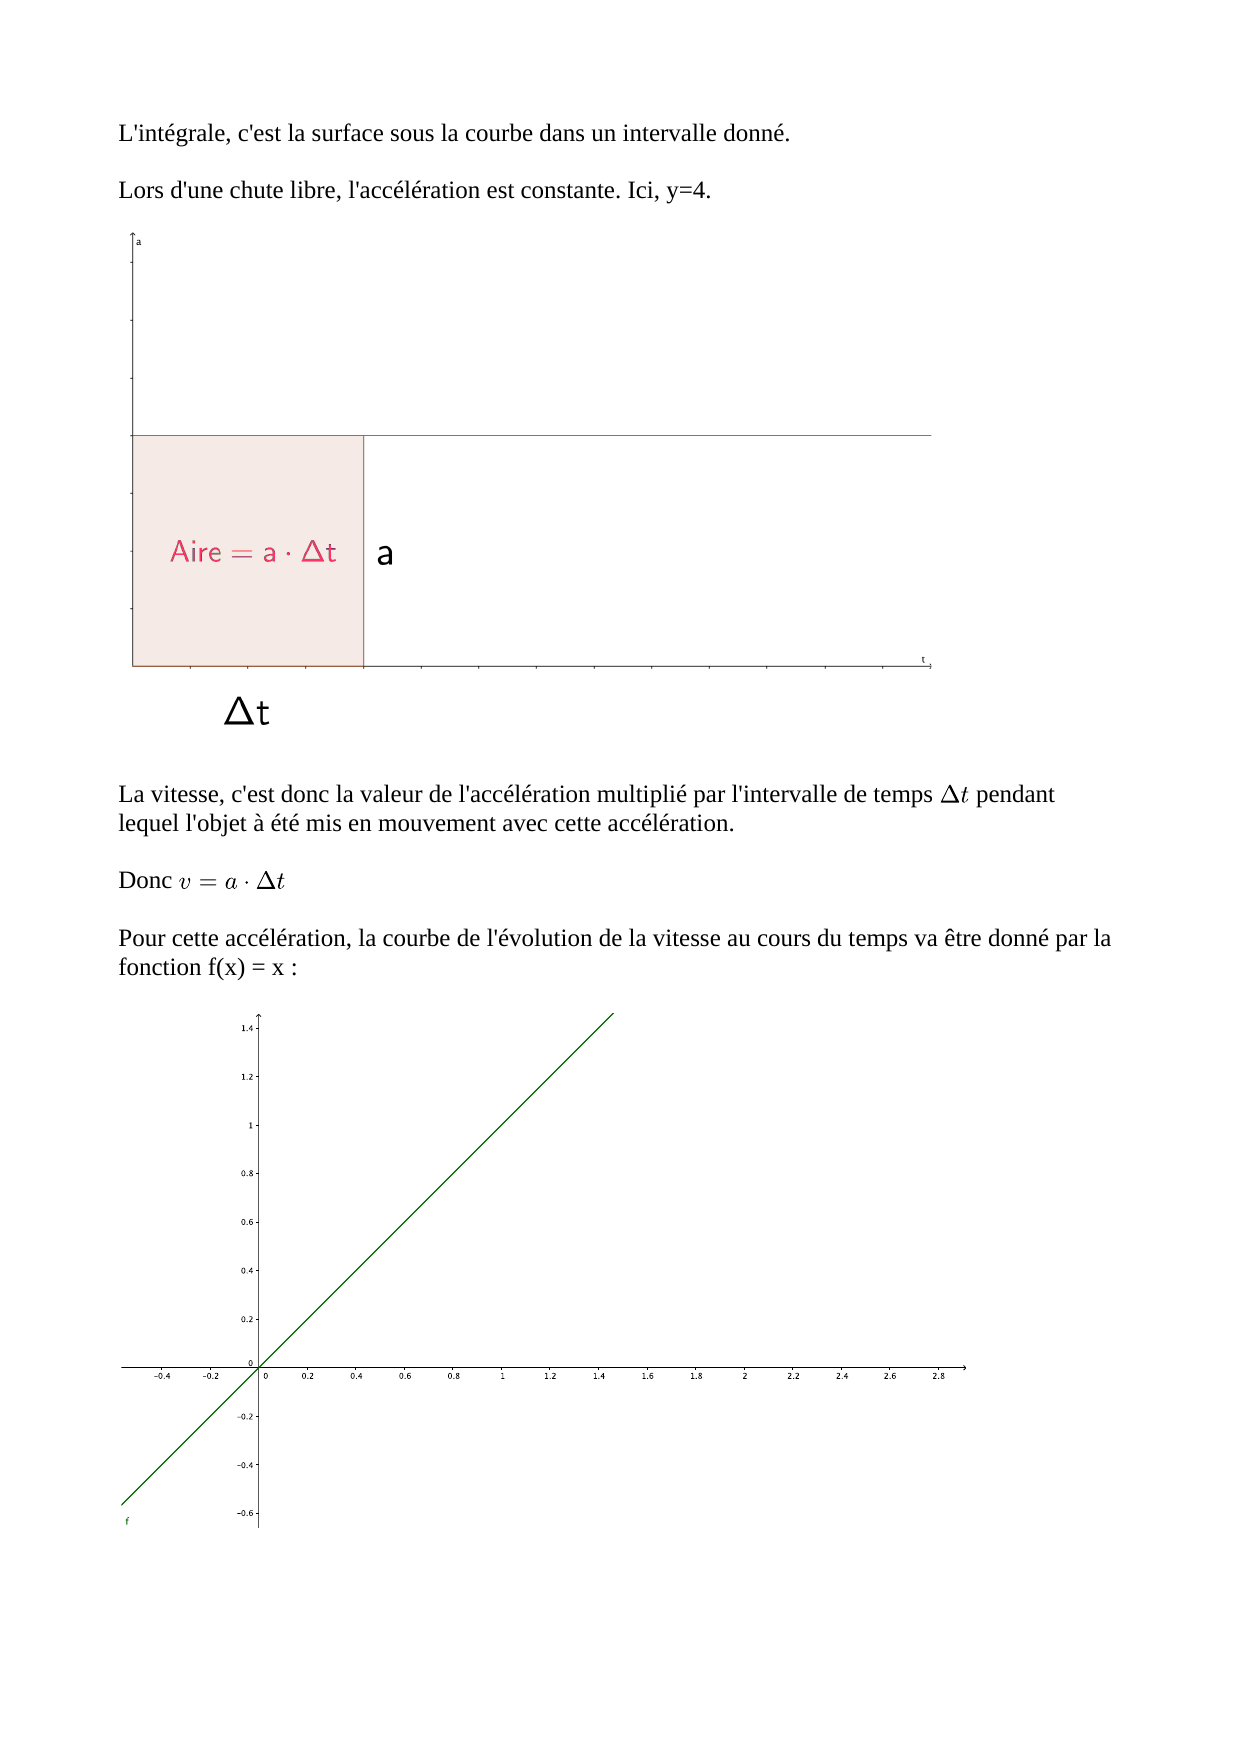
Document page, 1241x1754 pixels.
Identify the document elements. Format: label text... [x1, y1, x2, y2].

text Lors d'une chute libre, l'accélération est constante. Ici, y=4. [118, 176, 1122, 204]
text Pour cette accélération, la courbe de l'évolution de la vitesse au cours du temps va être donné par la fonction f(x) = x : [118, 923, 1122, 981]
picture [94, 232, 932, 743]
text L'intégrale, c'est la surface sous la courbe dans un intervalle donné. [118, 118, 1122, 147]
text La vitesse, c'est donc la valeur de l'accélération multiplié par l'intervalle de temps pendant lequel l'objet à été mis en mouvement avec cette accélération. [118, 779, 1122, 837]
text Donc [118, 866, 1122, 894]
